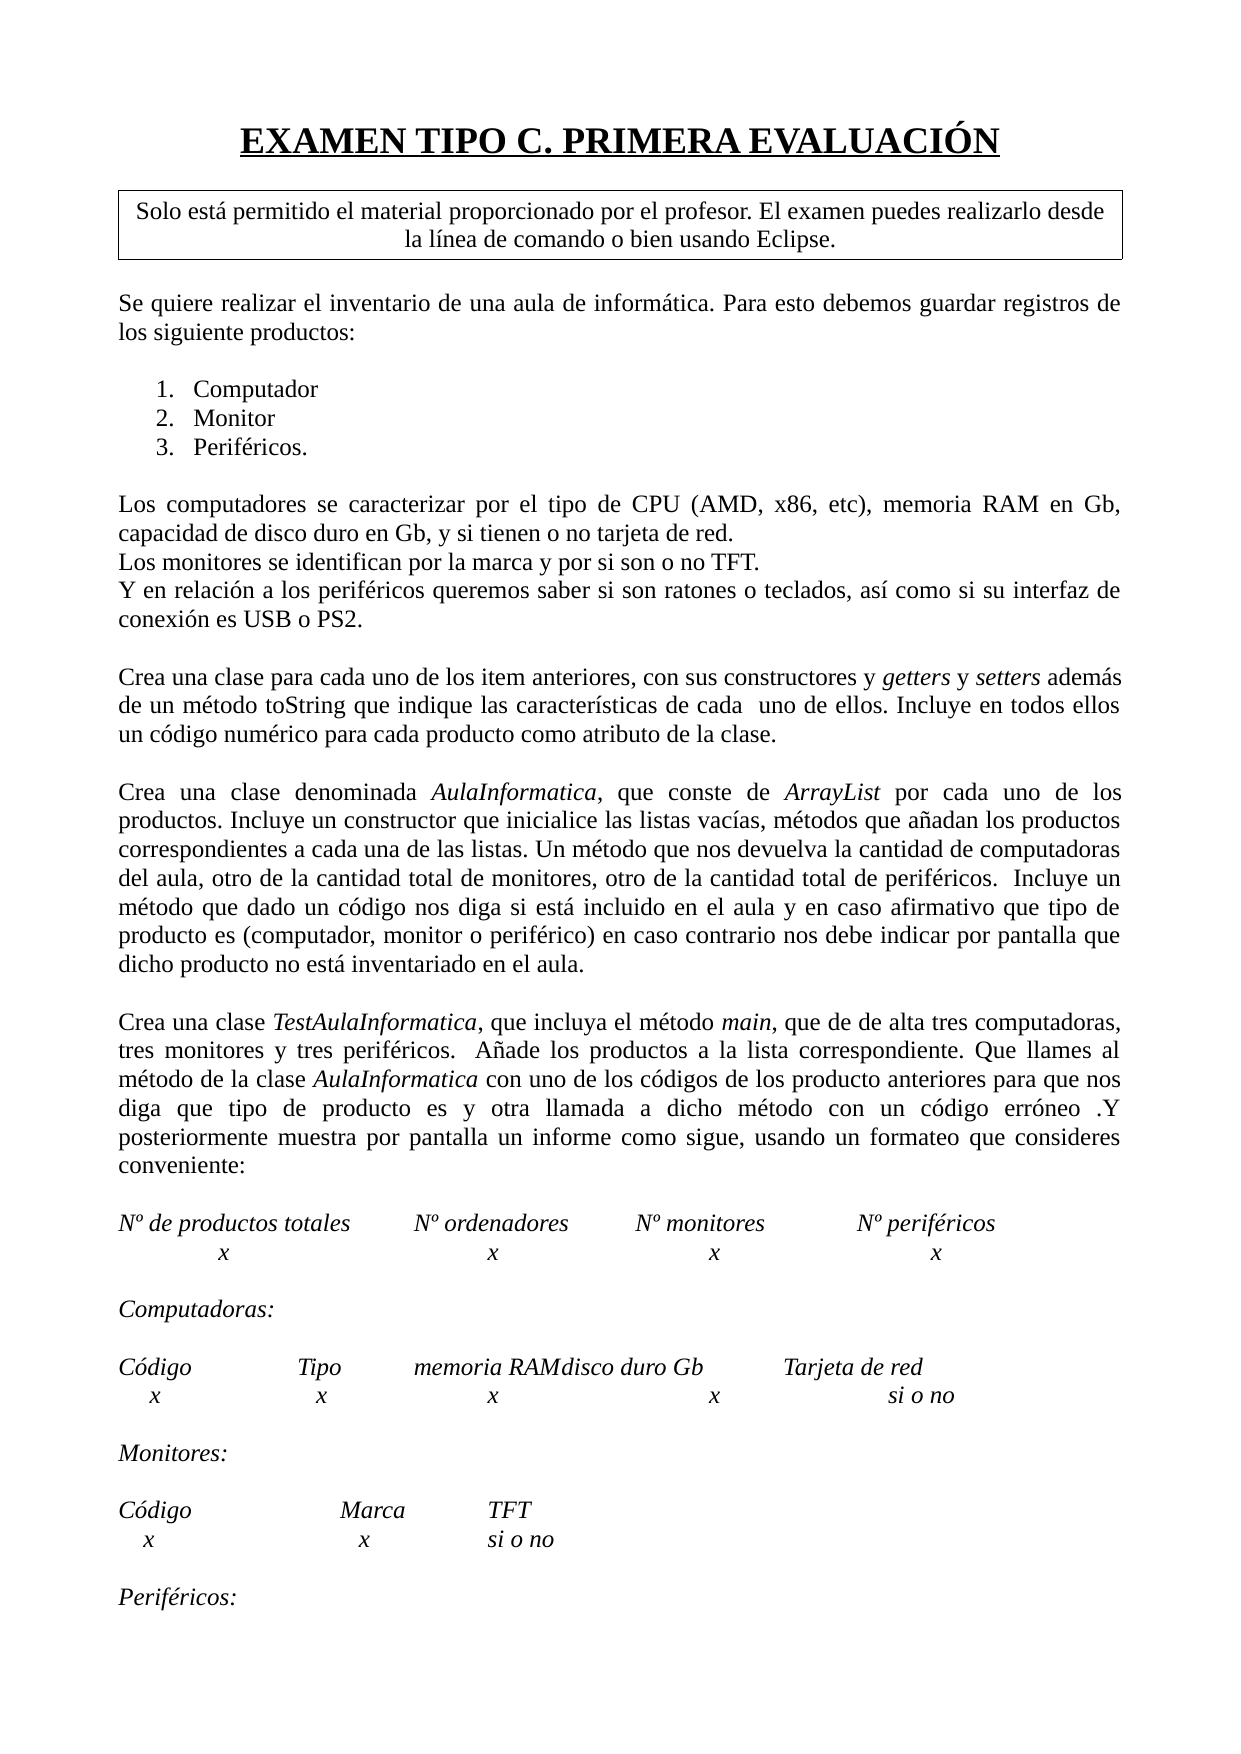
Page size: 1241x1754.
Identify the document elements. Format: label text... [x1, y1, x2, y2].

text Nº de productos totales Nº ordenadores Nº monitores Nº periféricos [118, 1208, 1122, 1237]
text Crea una clase TestAulaInformatica, que incluya el método main, que de de alta tres computadoras, tres monitores y tres periféricos. Añade los productos a la lista correspondiente. Que llames al método de la clase AulaInformatica con uno de los códigos de los producto anteriores para que nos diga que tipo de producto es y otra llamada a dicho método con un código erróneo .Y posteriormente muestra por pantalla un informe como sigue, usando un formateo que consideres conveniente: [118, 1007, 1122, 1179]
text Los monitores se identifican por la marca y por si son o no TFT. [118, 547, 1122, 575]
text Monitores: [118, 1438, 1122, 1467]
text Los computadores se caracterizar por el tipo de CPU (AMD, x86, etc), memoria RAM en Gb, capacidad de disco duro en Gb, y si tienen o no tarjeta de red. [118, 489, 1122, 547]
text Se quiere realizar el inventario de una aula de informática. Para esto debemos guardar registros de los siguiente productos: [118, 288, 1122, 345]
text EXAMEN TIPO C. PRIMERA EVALUACIÓN [118, 118, 1122, 161]
text x x x x si o no [118, 1380, 1122, 1409]
text x x si o no [118, 1524, 1122, 1553]
text Y en relación a los periféricos queremos saber si son ratones o teclados, así como si su interfaz de conexión es USB o PS2. [118, 575, 1122, 633]
list Periféricos. [156, 432, 1122, 460]
text Crea una clase denominada AulaInformatica, que conste de ArrayList por cada uno de los productos. Incluye un constructor que inicialice las listas vacías, métodos que añadan los productos correspondientes a cada una de las listas. Un método que nos devuelva la cantidad de computadoras del aula, otro de la cantidad total de monitores, otro de la cantidad total de periféricos. Incluye un método que dado un código nos diga si está incluido en el aula y en caso afirmativo que tipo de producto es (computador, monitor o periférico) en caso contrario nos debe indicar por pantalla que dicho producto no está inventariado en el aula. [118, 777, 1122, 978]
list Monitor [156, 403, 1122, 432]
table_header Solo está permitido el material proporcionado por el profesor. El examen puedes realizarlo desde la línea de comando o bien usando Eclipse. [119, 191, 1122, 259]
text Código Tipo memoria RAM disco duro Gb Tarjeta de red [118, 1352, 1122, 1380]
text x x x x [118, 1237, 1122, 1265]
list Computador [156, 374, 1122, 403]
text Crea una clase para cada uno de los item anteriores, con sus constructores y getters y setters además de un método toString que indique las características de cada uno de ellos. Incluye en todos ellos un código numérico para cada producto como atributo de la clase. [118, 662, 1122, 748]
text Computadoras: [118, 1294, 1122, 1323]
text Periféricos: [118, 1582, 1122, 1610]
text Código Marca TFT [118, 1495, 1122, 1524]
